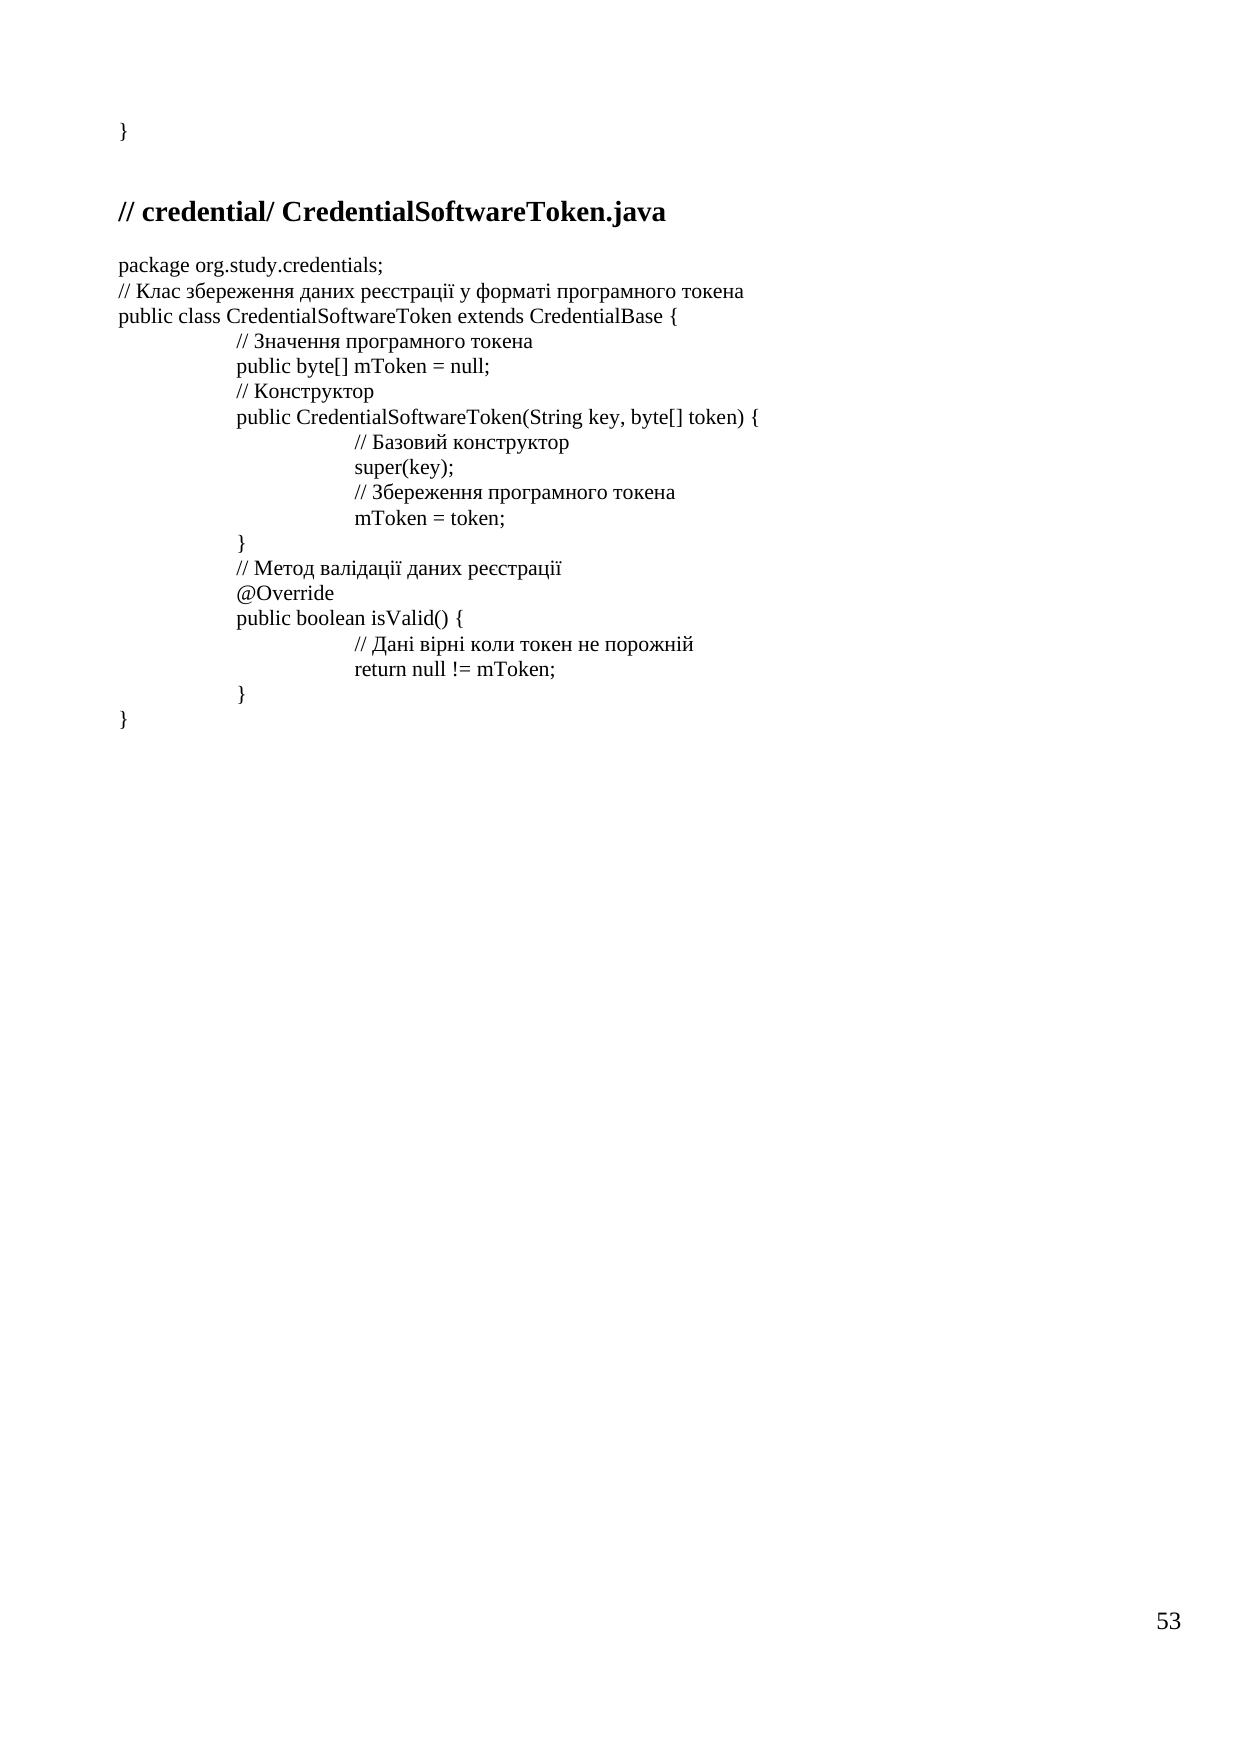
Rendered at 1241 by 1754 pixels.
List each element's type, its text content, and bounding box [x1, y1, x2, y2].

text public byte[] mToken = null; [118, 353, 1181, 378]
text // Базовий конструктор [118, 429, 1181, 454]
text } [118, 118, 1181, 143]
text super(key); [118, 454, 1181, 479]
text public CredentialSoftwareToken(String key, byte[] token) { [118, 404, 1181, 429]
text // credential/ CredentialSoftwareToken.java [118, 194, 1181, 227]
text public boolean isValid() { [118, 605, 1181, 631]
text public class CredentialSoftwareToken extends CredentialBase { [118, 303, 1181, 328]
text package org.study.credentials; [118, 252, 1181, 278]
text mToken = token; [118, 504, 1181, 530]
text } [118, 706, 1181, 731]
text // Конструктор [118, 378, 1181, 404]
text // Клас збереження даних реєстрації у форматі програмного токена [118, 278, 1181, 303]
text return null != mToken; [118, 656, 1181, 681]
text // Дані вірні коли токен не порожній [118, 631, 1181, 656]
text @Override [118, 580, 1181, 605]
text // Метод валідації даних реєстрації [118, 555, 1181, 580]
text // Значення програмного токена [118, 328, 1181, 353]
text } [118, 681, 1181, 706]
text // Збереження програмного токена [118, 479, 1181, 504]
text } [118, 530, 1181, 555]
